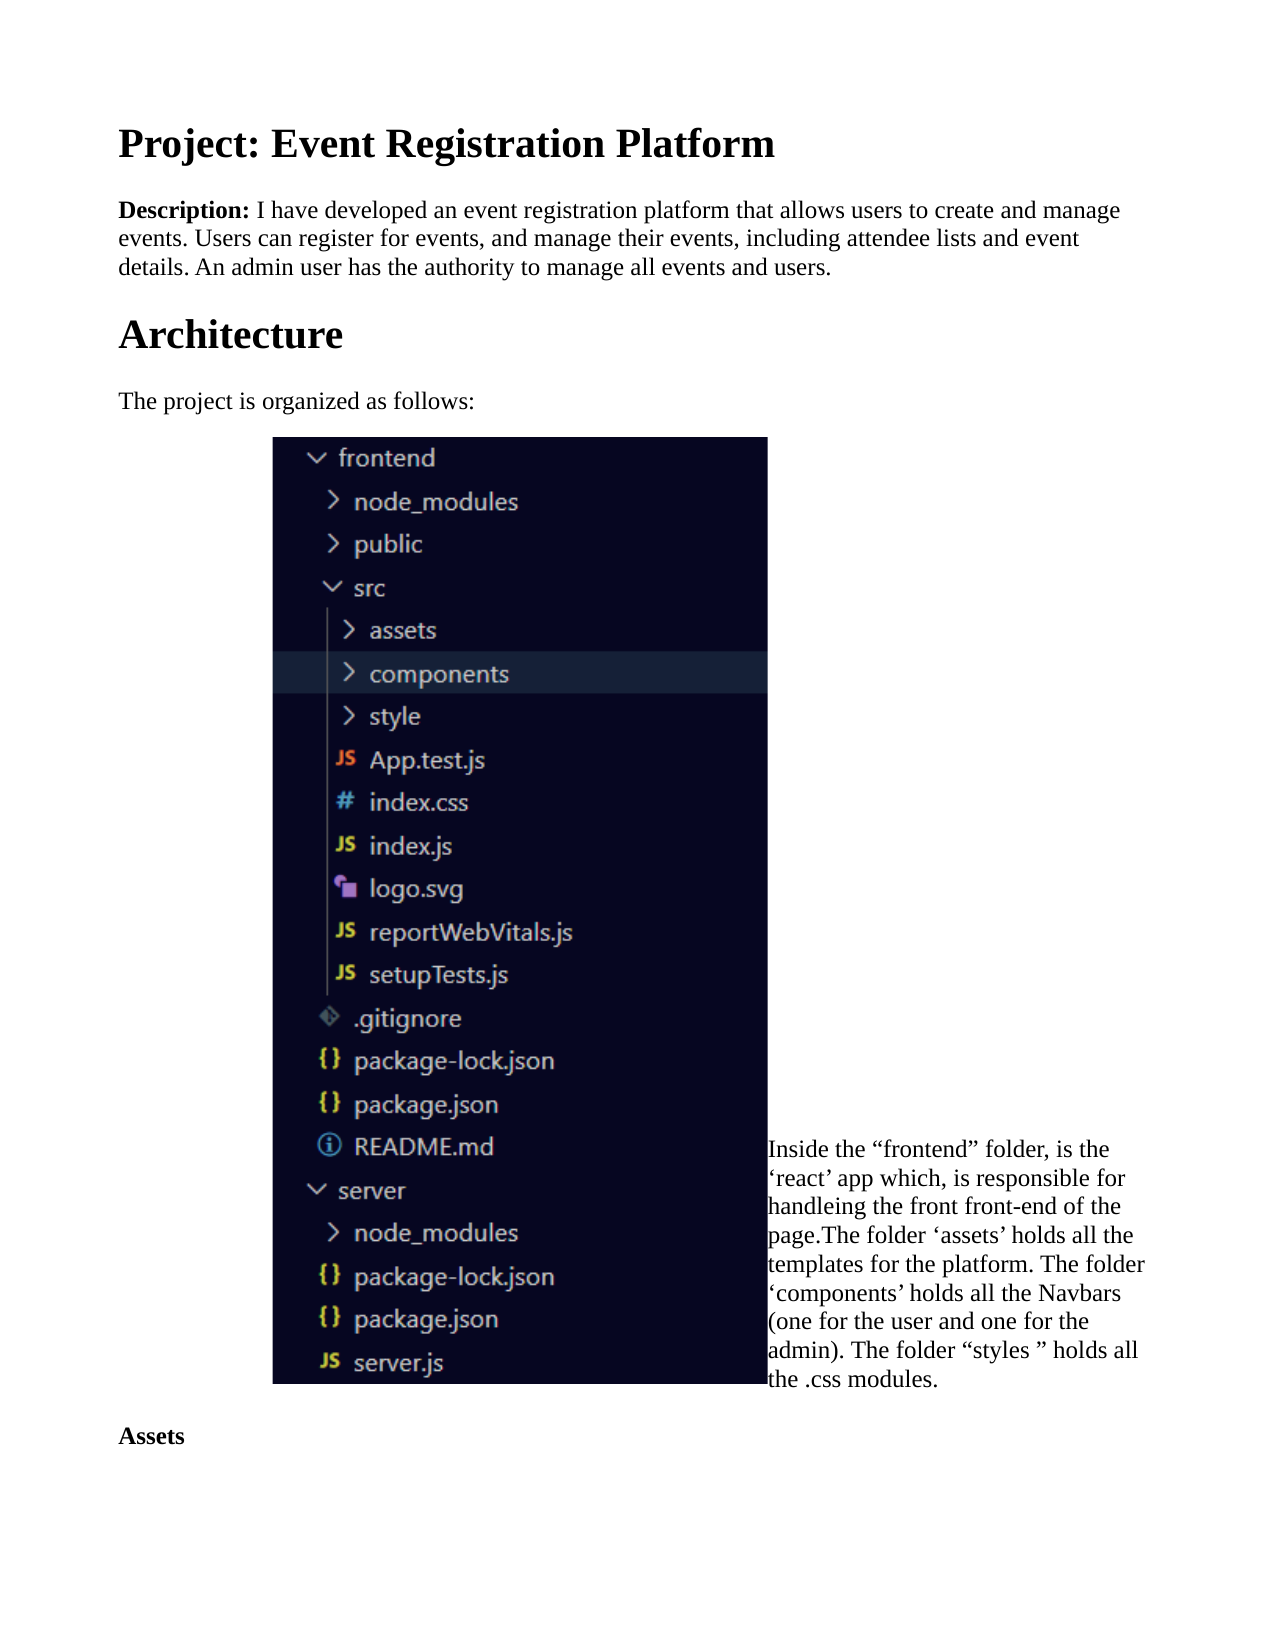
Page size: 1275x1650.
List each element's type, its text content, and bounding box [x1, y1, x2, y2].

text The project is organized as follows: [118, 386, 1157, 415]
text Description: I have developed an event registration platform that allows users to create and manage events. Users can register for events, and manage their events, including attendee lists and event details. An admin user has the authority to manage all events and users. Architecture [118, 195, 1157, 358]
text Assets [118, 1421, 1157, 1450]
picture [272, 437, 768, 1384]
text Project: Event Registration Platform [118, 118, 1157, 166]
text Inside the “frontend” folder, is the ‘react’ app which, is responsible for handleing the front front-end of the page.The folder ‘assets’ holds all the templates for the platform. The folder ‘components’ holds all the Navbars (one for the user and one for the admin). The folder “styles ” holds all the .css modules. [118, 1134, 1157, 1393]
